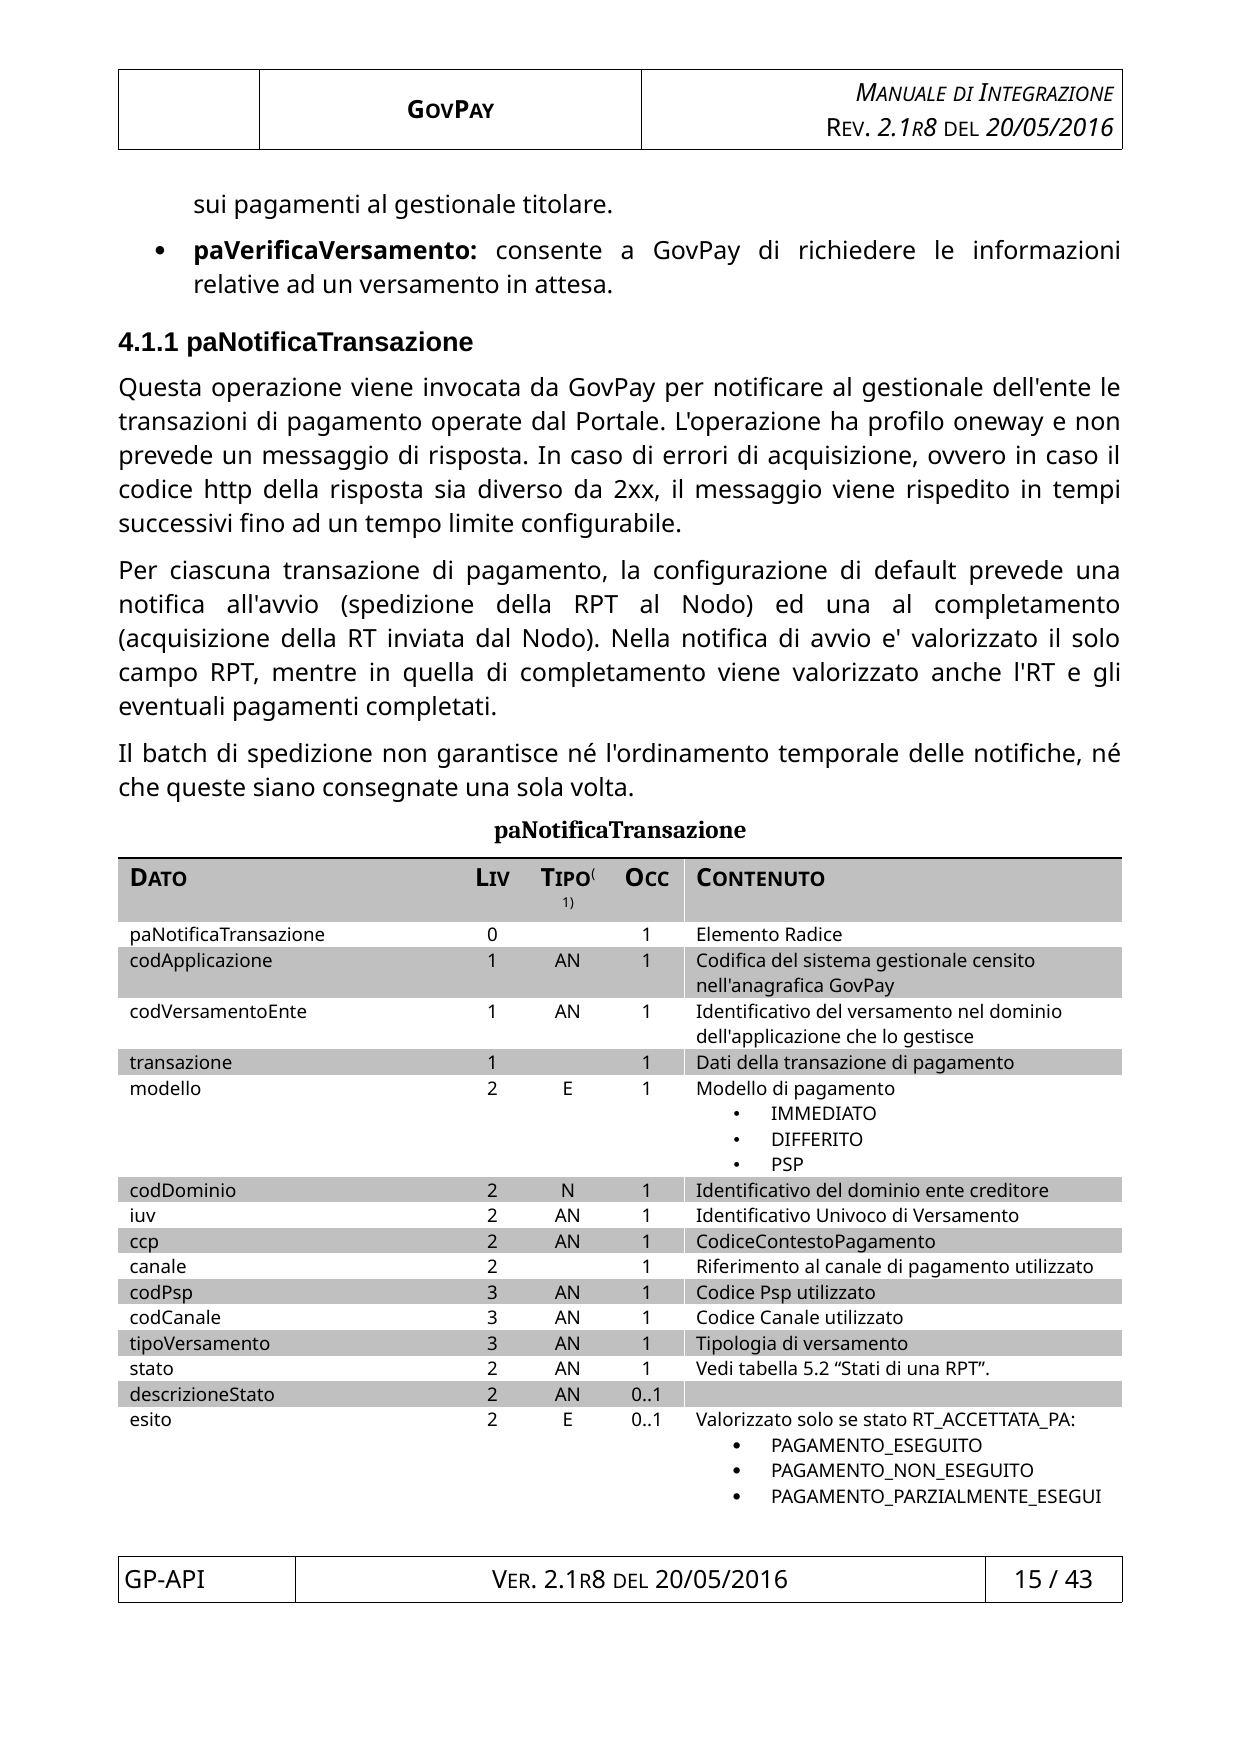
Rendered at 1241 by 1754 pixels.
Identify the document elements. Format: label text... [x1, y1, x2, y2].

table_header paNotificaTransazione [118, 816, 1122, 857]
table_cell 1 [609, 1254, 684, 1279]
table_cell [685, 1381, 1122, 1407]
table_cell AN [526, 1203, 609, 1228]
text Il batch di spedizione non garantisce né l'ordinamento temporale delle notifiche, né che queste siano consegnate una sola volta. [118, 735, 1122, 803]
table_cell 1 [609, 1203, 684, 1228]
table_cell Identificativo del dominio ente creditore [685, 1177, 1122, 1202]
subtitle paNotificaTransazione [118, 326, 1122, 357]
table_cell codVersamentoEnte [118, 998, 458, 1049]
table_cell codPsp [118, 1279, 458, 1304]
table_cell Valorizzato solo se stato RT_ACCETTATA_PA: PAGAMENTO_ESEGUITO PAGAMENTO_NON_ESEGUITO PAGAMENTO_PARZIALMENTE_ESEGUITO DECORRENZA_TERMINI DECORRENZA_TERMINI_PARZIALE [685, 1407, 1122, 1509]
table_cell 1 [609, 947, 684, 998]
table_cell 0..1 [609, 1381, 684, 1407]
table_cell Codice Psp utilizzato [685, 1279, 1122, 1304]
table_cell iuv [118, 1203, 458, 1228]
table_cell modello [118, 1075, 458, 1177]
table_cell canale [118, 1254, 458, 1279]
table_cell stato [118, 1356, 458, 1381]
table_cell Contenuto [685, 859, 1122, 922]
table_cell 1 [458, 998, 526, 1049]
table_cell Dati della transazione di pagamento [685, 1049, 1122, 1075]
table_cell codDominio [118, 1177, 458, 1202]
table_cell AN [526, 998, 609, 1049]
table_cell AN [526, 947, 609, 998]
table_cell 1 [609, 998, 684, 1049]
table_cell Identificativo del versamento nel dominio dell'applicazione che lo gestisce [685, 998, 1122, 1049]
table_cell tipoVersamento [118, 1330, 458, 1356]
table_cell 3 [458, 1305, 526, 1330]
table_cell descrizioneStato [118, 1381, 458, 1407]
table_cell Vedi tabella 5.2 “Stati di una RPT”. [685, 1356, 1122, 1381]
table_cell 1 [609, 1228, 684, 1253]
table_cell N [526, 1177, 609, 1202]
table_cell 3 [458, 1330, 526, 1356]
table_cell 1 [609, 1049, 684, 1075]
table_cell 1 [609, 1330, 684, 1356]
table_cell AN [526, 1330, 609, 1356]
table_cell 1 [609, 1305, 684, 1330]
table_cell Liv [458, 859, 526, 922]
table_cell 1 [458, 1049, 526, 1075]
table_cell AN [526, 1356, 609, 1381]
table_cell Codifica del sistema gestionale censito nell'anagrafica GovPay [685, 947, 1122, 998]
table_cell paNotificaTransazione [118, 922, 458, 947]
table_cell CodiceContestoPagamento [685, 1228, 1122, 1253]
table_cell Occ [609, 859, 684, 922]
table_cell AN [526, 1228, 609, 1253]
list paVerificaVersamento: consente a GovPay di richiedere le informazioni relative ad un versamento in attesa. [156, 233, 1122, 301]
table_cell 1 [609, 1075, 684, 1177]
table_cell [526, 922, 609, 947]
table_cell 1 [609, 922, 684, 947]
table_cell Dato [118, 859, 458, 922]
table_cell 1 [609, 1356, 684, 1381]
table_cell [526, 1254, 609, 1279]
table_cell 0 [458, 922, 526, 947]
table_cell [526, 1049, 609, 1075]
table_cell AN [526, 1279, 609, 1304]
table_cell 2 [458, 1407, 526, 1509]
table_cell codCanale [118, 1305, 458, 1330]
table_cell AN [526, 1381, 609, 1407]
table_cell Modello di pagamento IMMEDIATO DIFFERITO PSP [685, 1075, 1122, 1177]
table_cell 2 [458, 1177, 526, 1202]
table_cell Identificativo Univoco di Versamento [685, 1203, 1122, 1228]
table_cell transazione [118, 1049, 458, 1075]
table_cell 1 [609, 1177, 684, 1202]
table_cell codApplicazione [118, 947, 458, 998]
table_cell E [526, 1075, 609, 1177]
table_cell 2 [458, 1203, 526, 1228]
table_cell Codice Canale utilizzato [685, 1305, 1122, 1330]
table_cell ccp [118, 1228, 458, 1253]
table_cell Tipologia di versamento [685, 1330, 1122, 1356]
table_cell 1 [609, 1279, 684, 1304]
table_cell 1 [458, 947, 526, 998]
text Questa operazione viene invocata da GovPay per notificare al gestionale dell'ente le transazioni di pagamento operate dal Portale. L'operazione ha profilo oneway e non prevede un messaggio di risposta. In caso di errori di acquisizione, ovvero in caso il codice http della risposta sia diverso da 2xx, il messaggio viene rispedito in tempi successivi fino ad un tempo limite configurabile. [118, 370, 1122, 540]
table_cell Riferimento al canale di pagamento utilizzato [685, 1254, 1122, 1279]
table_cell 3 [458, 1279, 526, 1304]
table_cell Elemento Radice [685, 922, 1122, 947]
table_cell 2 [458, 1356, 526, 1381]
table_cell 2 [458, 1075, 526, 1177]
table_cell esito [118, 1407, 458, 1509]
table_cell 2 [458, 1381, 526, 1407]
list sui pagamenti al gestionale titolare. [156, 186, 1122, 220]
table_cell 0..1 [609, 1407, 684, 1509]
table_cell E [526, 1407, 609, 1509]
table_cell AN [526, 1305, 609, 1330]
text Per ciascuna transazione di pagamento, la configurazione di default prevede una notifica all'avvio (spedizione della RPT al Nodo) ed una al completamento (acquisizione della RT inviata dal Nodo). Nella notifica di avvio e' valorizzato il solo campo RPT, mentre in quella di completamento viene valorizzato anche l'RT e gli eventuali pagamenti completati. [118, 552, 1122, 723]
table_cell 2 [458, 1228, 526, 1253]
table_cell Tipo(1) [526, 859, 609, 922]
table_cell 2 [458, 1254, 526, 1279]
